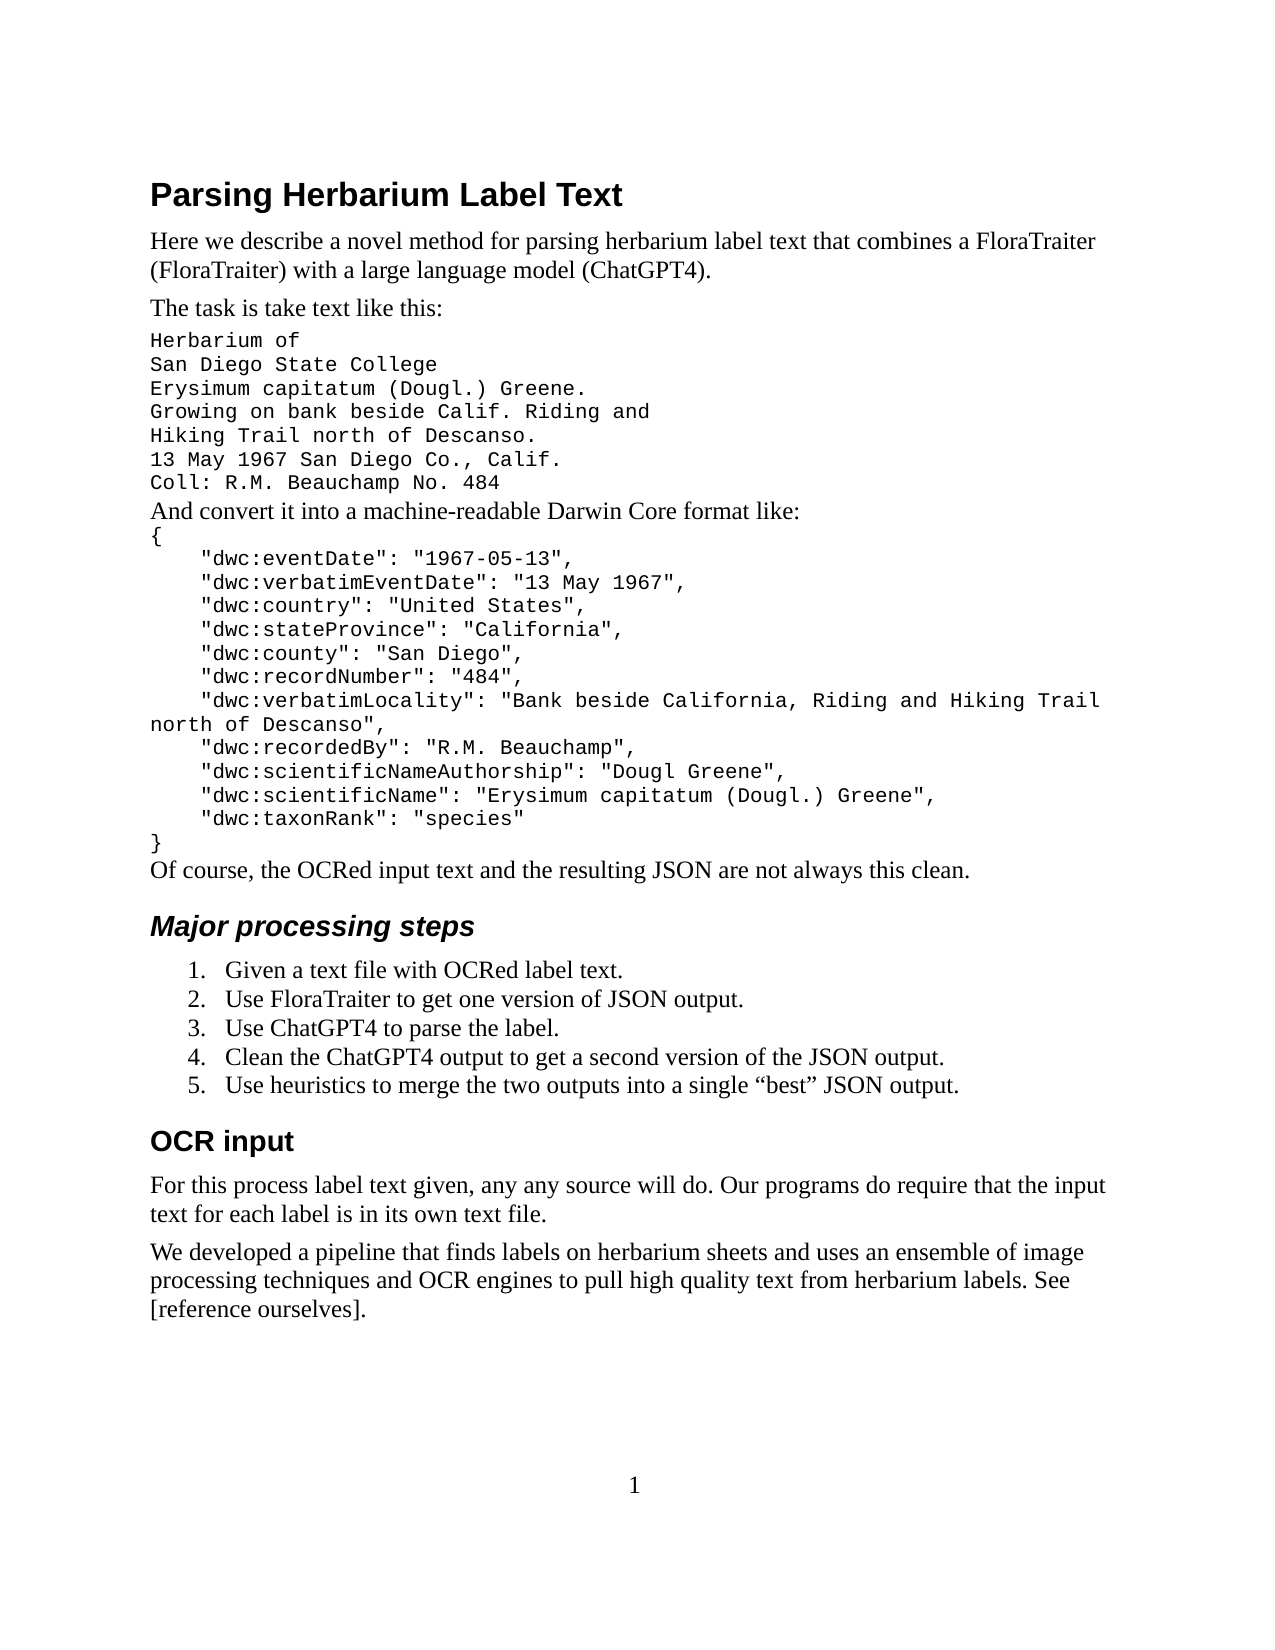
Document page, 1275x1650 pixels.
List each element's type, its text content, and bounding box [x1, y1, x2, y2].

text "dwc:eventDate": "1967-05-13", [150, 548, 1125, 572]
text "dwc:county": "San Diego", [150, 643, 1125, 666]
list Use FloraTraiter to get one version of JSON output. [187, 984, 1125, 1013]
text 13 May 1967 San Diego Co., Calif. [150, 448, 1125, 472]
text Coll: R.M. Beauchamp No. 484 [150, 472, 1125, 496]
subtitle OCR input [150, 1124, 1125, 1158]
text "dwc:scientificNameAuthorship": "Dougl Greene", [150, 761, 1125, 785]
text Here we describe a novel method for parsing herbarium label text that combines a FloraTraiter (FloraTraiter) with a large language model (ChatGPT4). [150, 226, 1125, 284]
text We developed a pipeline that finds labels on herbarium sheets and uses an ensemble of image processing techniques and OCR engines to pull high quality text from herbarium labels. See [reference ourselves]. [150, 1237, 1125, 1323]
text } [150, 832, 1125, 856]
text For this process label text given, any any source will do. Our programs do require that the input text for each label is in its own text file. [150, 1170, 1125, 1228]
text "dwc:recordNumber": "484", [150, 666, 1125, 690]
subtitle Major processing steps [150, 909, 1125, 943]
text "dwc:scientificName": "Erysimum capitatum (Dougl.) Greene", [150, 785, 1125, 808]
text Erysimum capitatum (Dougl.) Greene. [150, 378, 1125, 401]
list Clean the ChatGPT4 output to get a second version of the JSON output. [187, 1042, 1125, 1070]
text And convert it into a machine-readable Darwin Core format like: [150, 496, 1125, 524]
list Use heuristics to merge the two outputs into a single “best” JSON output. [187, 1070, 1125, 1099]
text Hiking Trail north of Descanso. [150, 425, 1125, 448]
list Given a text file with OCRed label text. [187, 955, 1125, 984]
text Herbarium of [150, 330, 1125, 354]
subtitle Parsing Herbarium Label Text [150, 175, 1125, 214]
text Growing on bank beside Calif. Riding and [150, 401, 1125, 425]
text "dwc:country": "United States", [150, 596, 1125, 619]
text The task is take text like this: [150, 293, 1125, 321]
text { [150, 524, 1125, 548]
text "dwc:recordedBy": "R.M. Beauchamp", [150, 737, 1125, 761]
text "dwc:verbatimEventDate": "13 May 1967", [150, 572, 1125, 596]
text "dwc:stateProvince": "California", [150, 619, 1125, 643]
text San Diego State College [150, 354, 1125, 378]
text Of course, the OCRed input text and the resulting JSON are not always this clean. [150, 856, 1125, 884]
text "dwc:verbatimLocality": "Bank beside California, Riding and Hiking Trail north of Descanso", [150, 690, 1125, 737]
text "dwc:taxonRank": "species" [150, 808, 1125, 832]
list Use ChatGPT4 to parse the label. [187, 1013, 1125, 1042]
